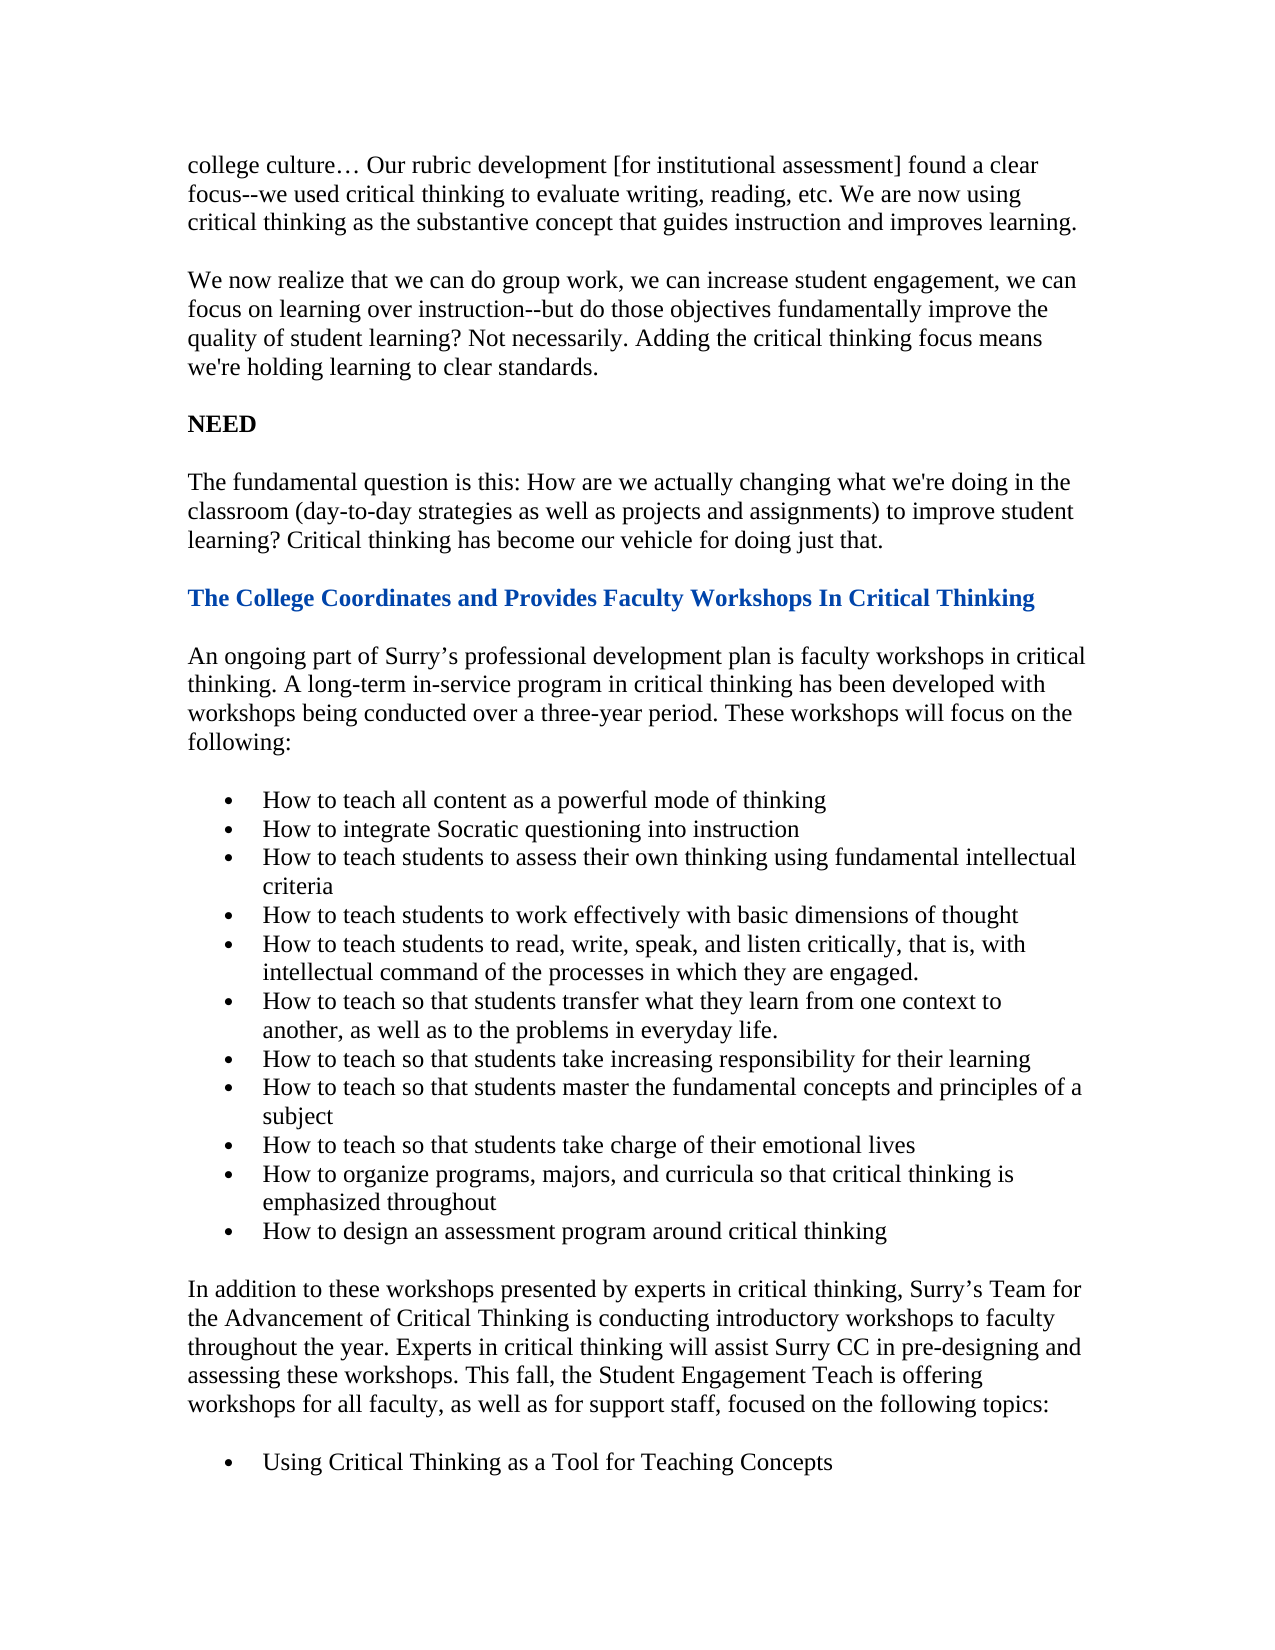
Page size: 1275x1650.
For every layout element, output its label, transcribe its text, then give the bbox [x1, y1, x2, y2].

list How to teach students to read, write, speak, and listen critically, that is, with intellectual command of the processes in which they are engaged. [225, 929, 1087, 986]
list How to teach students to assess their own thinking using fundamental intellectual criteria [225, 842, 1087, 900]
list How to teach so that students transfer what they learn from one context to another, as well as to the problems in everyday life. [225, 986, 1087, 1044]
list How to teach so that students master the fundamental concepts and principles of a subject [225, 1072, 1087, 1130]
text In addition to these workshops presented by experts in critical thinking, Surry’s Team for the Advancement of Critical Thinking is conducting introductory workshops to faculty throughout the year. Experts in critical thinking will assist Surry CC in pre-designing and assessing these workshops. This fall, the Student Engagement Teach is offering workshops for all faculty, as well as for support staff, focused on the following topics: [187, 1274, 1087, 1418]
text The fundamental question is this: How are we actually changing what we're doing in the classroom (day-to-day strategies as well as projects and assignments) to improve student learning? Critical thinking has become our vehicle for doing just that. [187, 467, 1087, 554]
text We now realize that we can do group work, we can increase student engagement, we can focus on learning over instruction--but do those objectives fundamentally improve the quality of student learning? Not necessarily. Adding the critical thinking focus means we're holding learning to clear standards. [187, 265, 1087, 380]
list How to design an assessment program around critical thinking [225, 1216, 1087, 1245]
list Using Critical Thinking as a Tool for Teaching Concepts [225, 1447, 1087, 1476]
list How to teach all content as a powerful mode of thinking [225, 785, 1087, 814]
list How to teach students to work effectively with basic dimensions of thought [225, 900, 1087, 929]
text college culture… Our rubric development [for institutional assessment] found a clear focus--we used critical thinking to evaluate writing, reading, etc. We are now using critical thinking as the substantive concept that guides instruction and improves learning. [187, 150, 1087, 236]
list How to teach so that students take charge of their emotional lives [225, 1130, 1087, 1159]
text An ongoing part of Surry’s professional development plan is faculty workshops in critical thinking. A long-term in-service program in critical thinking has been developed with workshops being conducted over a three-year period. These workshops will focus on the following: [187, 641, 1087, 756]
text NEED [187, 409, 1087, 438]
list How to organize programs, majors, and curricula so that critical thinking is emphasized throughout [225, 1159, 1087, 1216]
list How to integrate Socratic questioning into instruction [225, 814, 1087, 842]
list How to teach so that students take increasing responsibility for their learning [225, 1044, 1087, 1072]
text The College Coordinates and Provides Faculty Workshops In Critical Thinking [187, 583, 1087, 612]
